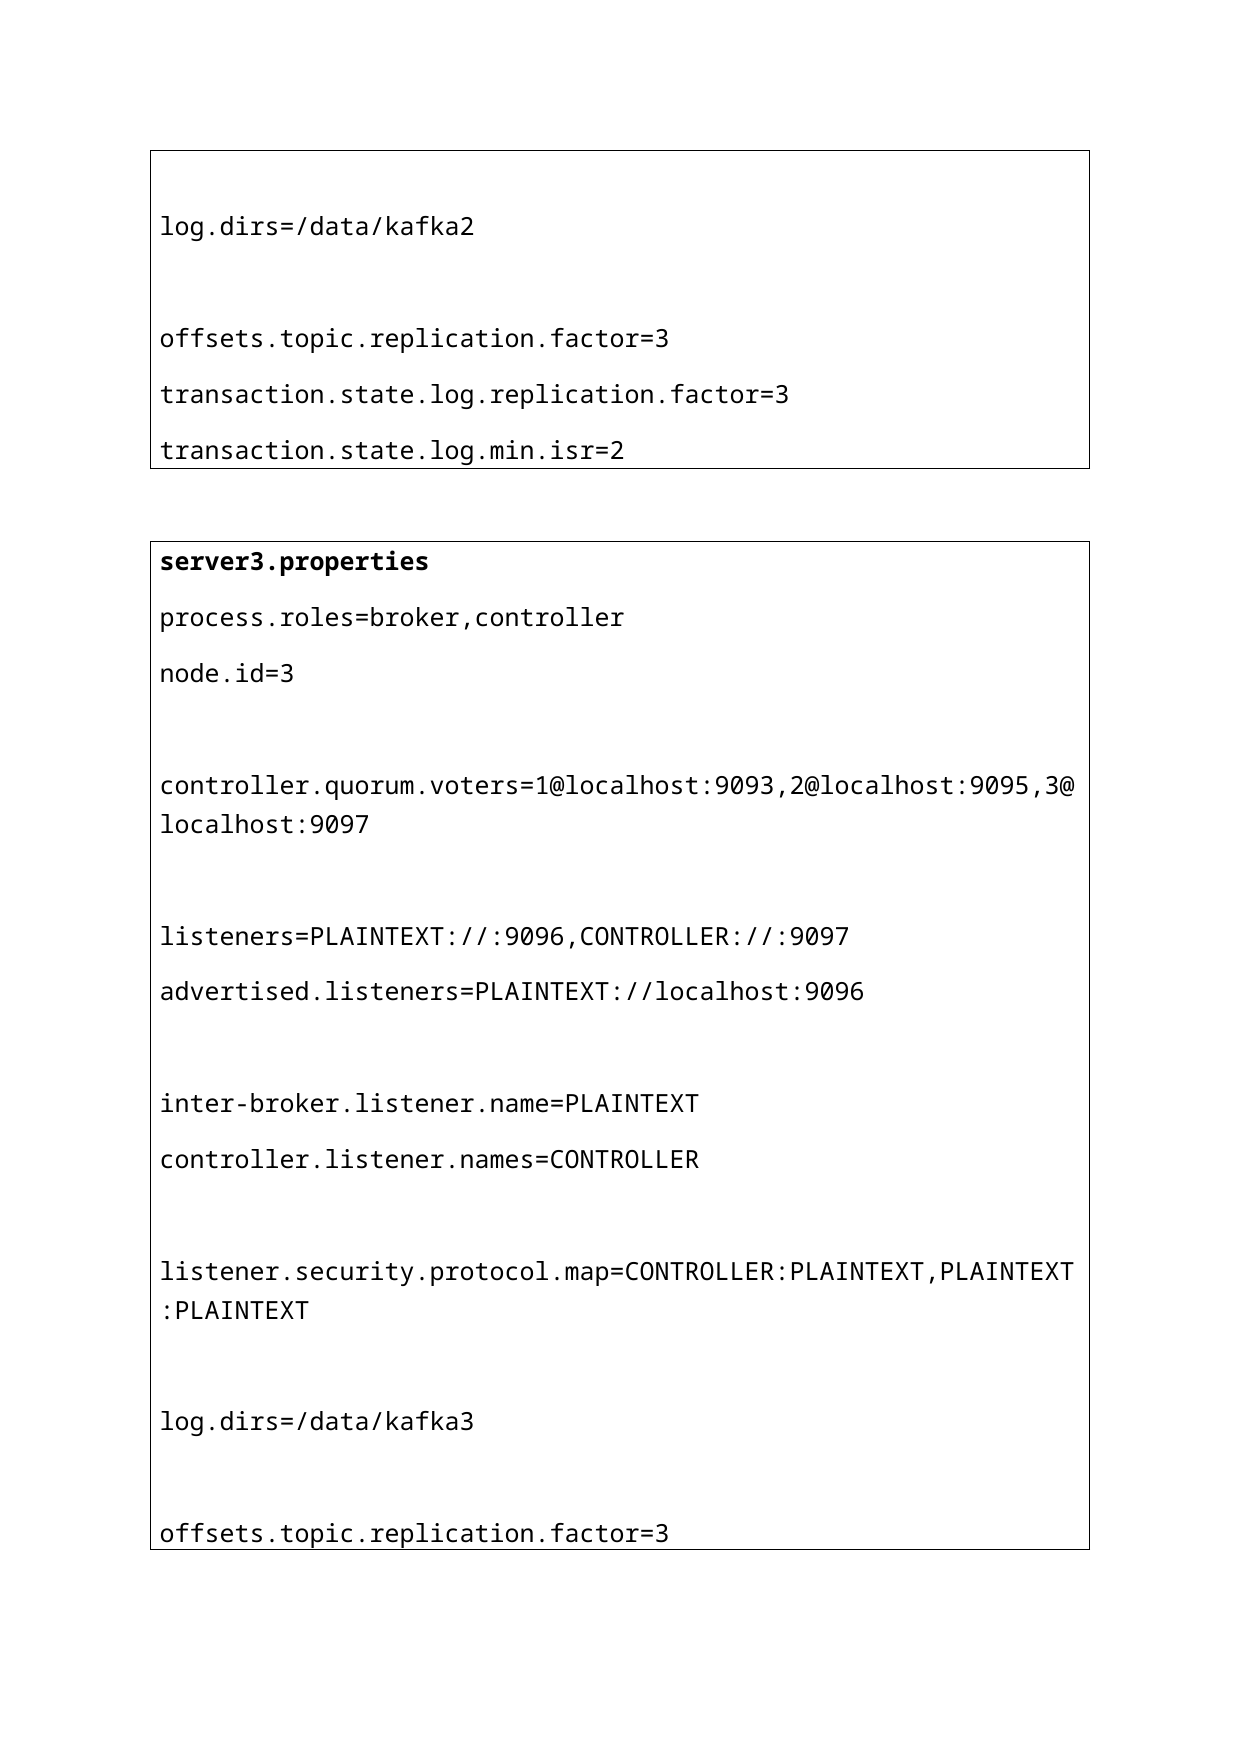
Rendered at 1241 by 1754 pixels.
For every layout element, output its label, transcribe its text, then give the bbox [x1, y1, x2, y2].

text log.dirs=/data/kafka2 [151, 206, 1089, 243]
text transaction.state.log.replication.factor=3 [151, 373, 1089, 411]
text offsets.topic.replication.factor=3 [151, 1513, 1089, 1549]
text server3.properties [151, 542, 1089, 578]
text inter-broker.listener.name=PLAINTEXT [151, 1083, 1089, 1120]
text process.roles=broker,controller [151, 597, 1089, 634]
text node.id=3 [151, 653, 1089, 690]
text listeners=PLAINTEXT://:9096,CONTROLLER://:9097 [151, 915, 1089, 952]
text log.dirs=/data/kafka3 [151, 1401, 1089, 1438]
text listener.security.protocol.map=CONTROLLER:PLAINTEXT,PLAINTEXT:PLAINTEXT [151, 1250, 1089, 1326]
text transaction.state.log.min.isr=2 [151, 429, 1089, 468]
text controller.listener.names=CONTROLLER [151, 1138, 1089, 1176]
text offsets.topic.replication.factor=3 [151, 317, 1089, 355]
text controller.quorum.voters=1@localhost:9093,2@localhost:9095,3@localhost:9097 [151, 764, 1089, 841]
text advertised.listeners=PLAINTEXT://localhost:9096 [151, 971, 1089, 1008]
